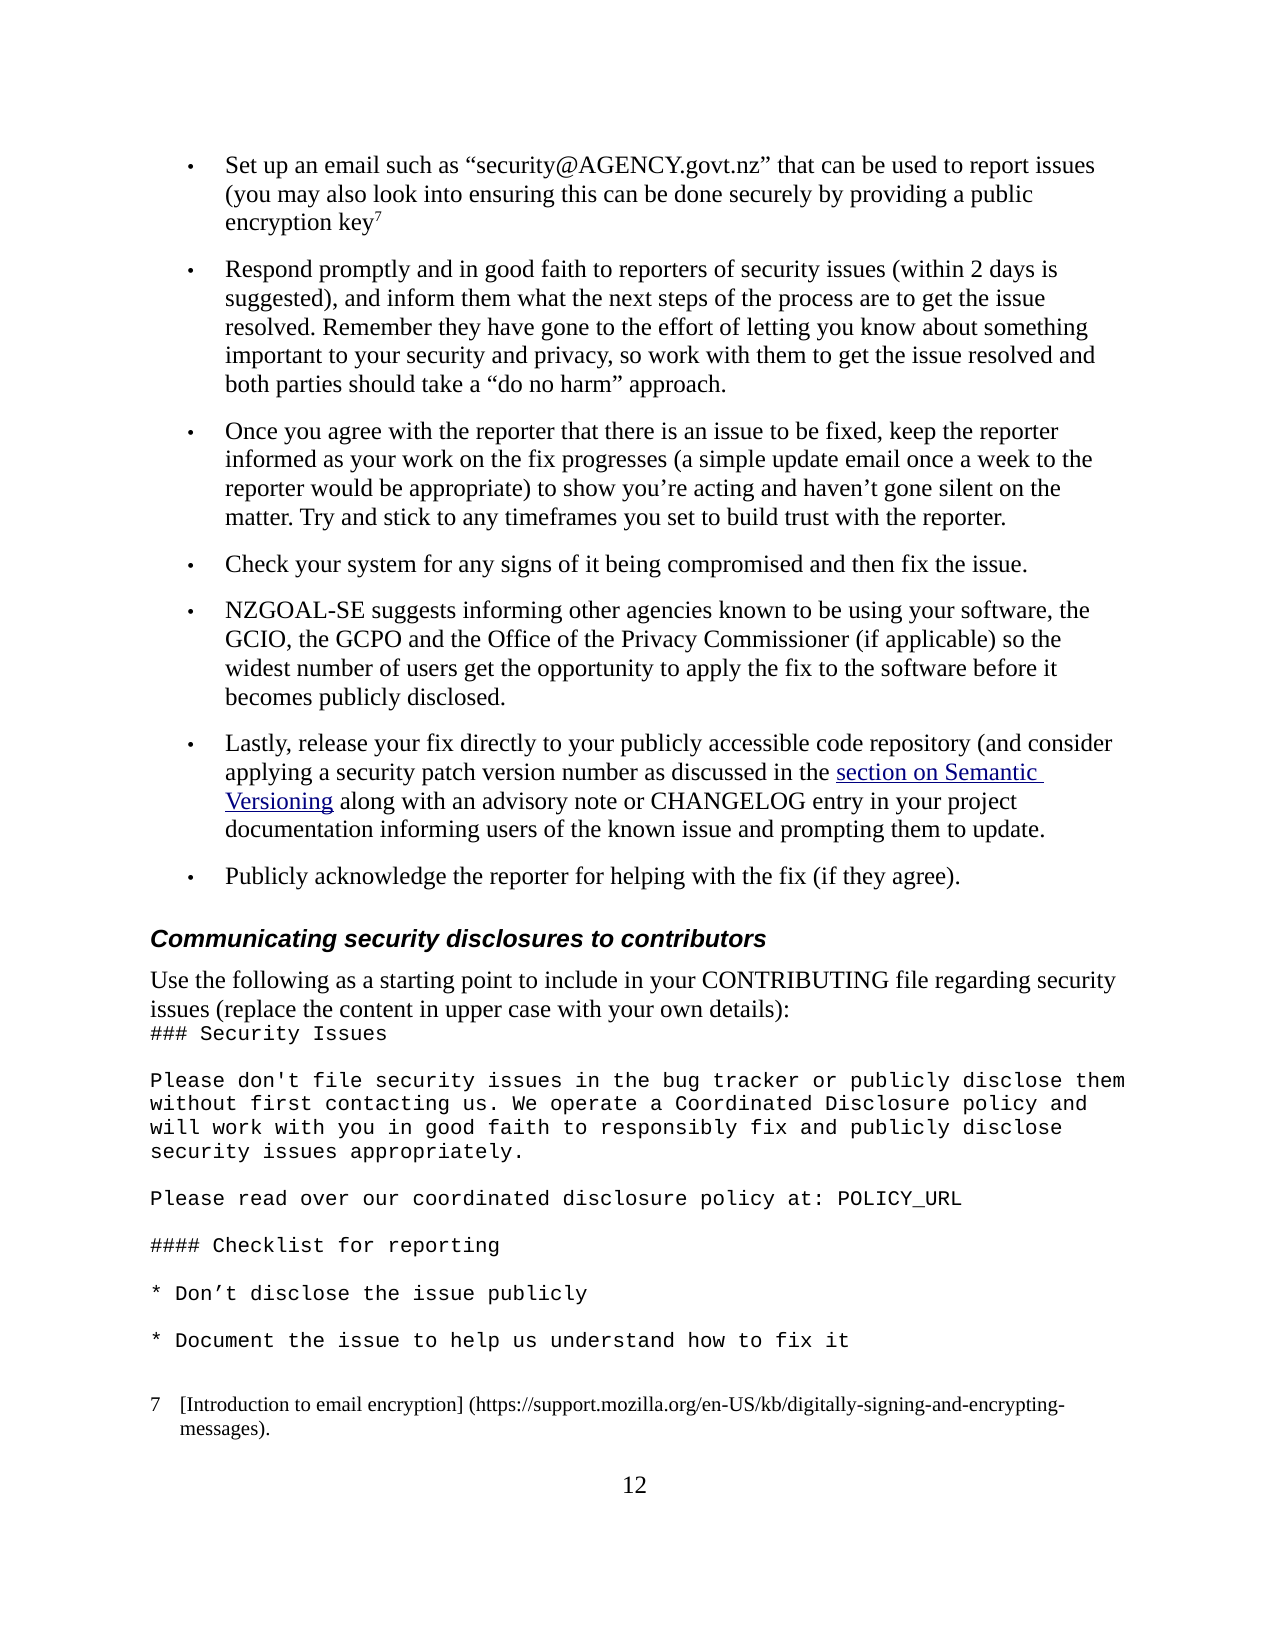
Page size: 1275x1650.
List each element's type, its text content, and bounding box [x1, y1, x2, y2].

list Check your system for any signs of it being compromised and then fix the issue. [187, 549, 1125, 577]
text Use the following as a starting point to include in your CONTRIBUTING file regarding security issues (replace the content in upper case with your own details): [150, 965, 1125, 1022]
list Publicly acknowledge the reporter for helping with the fix (if they agree). [187, 861, 1125, 890]
text * Document the issue to help us understand how to fix it [150, 1330, 1125, 1353]
list [Introduction to email encryption] (https://support.mozilla.org/en-US/kb/digitally-signing-and-encrypting-messages). [150, 1392, 1125, 1440]
list Once you agree with the reporter that there is an issue to be fixed, keep the reporter informed as your work on the fix progresses (a simple update email once a week to the reporter would be appropriate) to show you’re acting and haven’t gone silent on the matter. Try and stick to any timeframes you set to build trust with the reporter. [187, 416, 1125, 531]
subtitle Communicating security disclosures to contributors [150, 924, 1125, 952]
list Respond promptly and in good faith to reporters of security issues (within 2 days is suggested), and inform them what the next steps of the process are to get the issue resolved. Remember they have gone to the effort of letting you know about something important to your security and privacy, so work with them to get the issue resolved and both parties should take a “do no harm” approach. [187, 254, 1125, 398]
list Set up an email such as “security@AGENCY.govt.nz” that can be used to report issues (you may also look into ensuring this can be done securely by providing a public encryption key [187, 150, 1125, 236]
text * Don’t disclose the issue publicly [150, 1283, 1125, 1306]
text Please don't file security issues in the bug tracker or publicly disclose them without first contacting us. We operate a Coordinated Disclosure policy and will work with you in good faith to responsibly fix and publicly disclose security issues appropriately. [150, 1070, 1125, 1164]
text Please read over our coordinated disclosure policy at: POLICY_URL [150, 1188, 1125, 1212]
text ### Security Issues [150, 1022, 1125, 1046]
list NZGOAL-SE suggests informing other agencies known to be using your software, the GCIO, the GCPO and the Office of the Privacy Commissioner (if applicable) so the widest number of users get the opportunity to apply the fix to the software before it becomes publicly disclosed. [187, 595, 1125, 710]
text #### Checklist for reporting [150, 1235, 1125, 1259]
list Lastly, release your fix directly to your publicly accessible code repository (and consider applying a security patch version number as discussed in the section on Semantic Versioning along with an advisory note or CHANGELOG entry in your project documentation informing users of the known issue and prompting them to update. [187, 728, 1125, 843]
